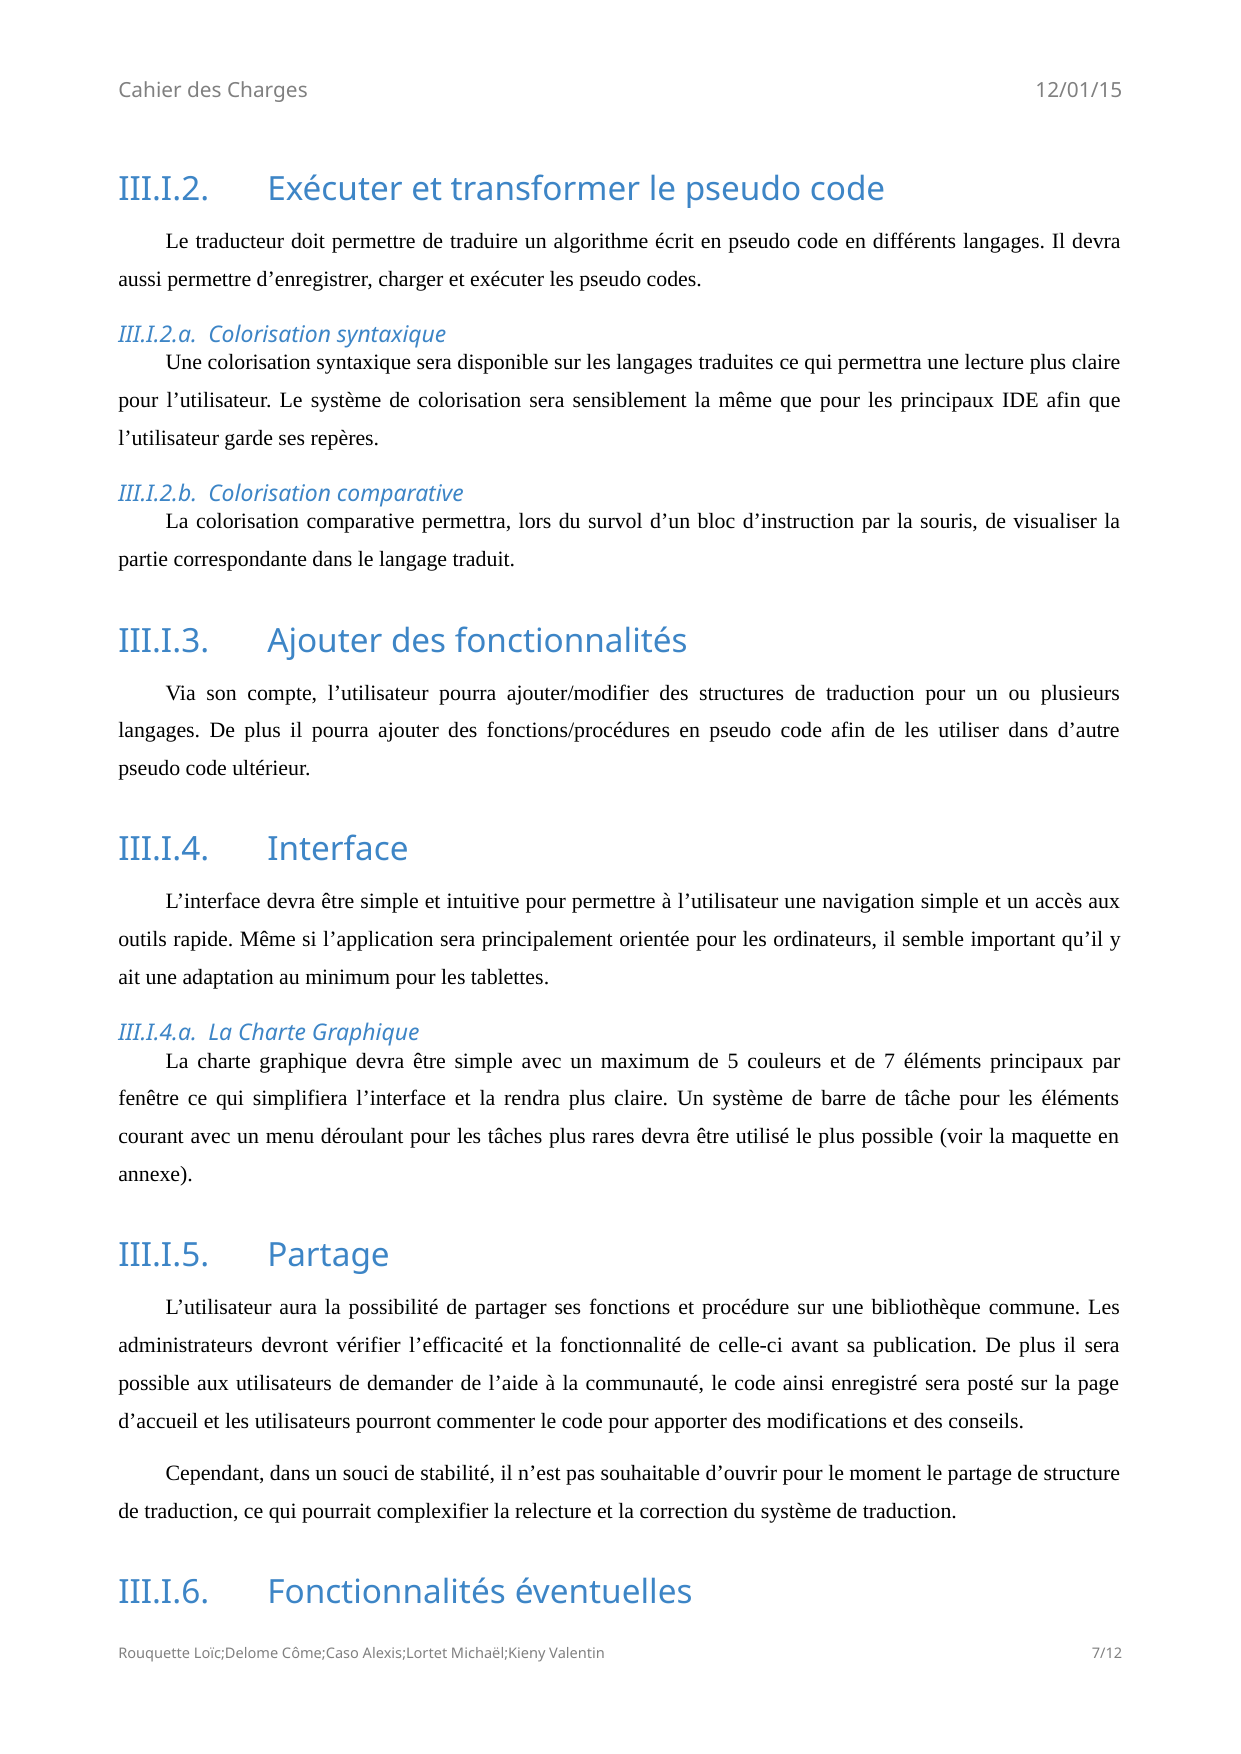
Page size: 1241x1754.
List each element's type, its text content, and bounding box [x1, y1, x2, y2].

text L’interface devra être simple et intuitive pour permettre à l’utilisateur une navigation simple et un accès aux outils rapide. Même si l’application sera principalement orientée pour les ordinateurs, il semble important qu’il y ait une adaptation au minimum pour les tablettes. [118, 888, 1122, 989]
text Une colorisation syntaxique sera disponible sur les langages traduites ce qui permettra une lecture plus claire pour l’utilisateur. Le système de colorisation sera sensiblement la même que pour les principaux IDE afin que l’utilisateur garde ses repères. [118, 349, 1122, 450]
subtitle Interface [118, 825, 1122, 871]
subtitle La Charte Graphique [118, 1016, 1122, 1048]
text Cependant, dans un souci de stabilité, il n’est pas souhaitable d’ouvrir pour le moment le partage de structure de traduction, ce qui pourrait complexifier la relecture et la correction du système de traduction. [118, 1460, 1122, 1523]
subtitle Colorisation syntaxique [118, 318, 1122, 349]
text L’utilisateur aura la possibilité de partager ses fonctions et procédure sur une bibliothèque commune. Les administrateurs devront vérifier l’efficacité et la fonctionnalité de celle-ci avant sa publication. De plus il sera possible aux utilisateurs de demander de l’aide à la communauté, le code ainsi enregistré sera posté sur la page d’accueil et les utilisateurs pourront commenter le code pour apporter des modifications et des conseils. [118, 1294, 1122, 1433]
subtitle Fonctionnalités éventuelles [118, 1568, 1122, 1613]
text La colorisation comparative permettra, lors du survol d’un bloc d’instruction par la souris, de visualiser la partie correspondante dans le langage traduit. [118, 508, 1122, 571]
subtitle Ajouter des fonctionnalités [118, 616, 1122, 662]
text La charte graphique devra être simple avec un maximum de 5 couleurs et de 7 éléments principaux par fenêtre ce qui simplifiera l’interface et la rendra plus claire. Un système de barre de tâche pour les éléments courant avec un menu déroulant pour les tâches plus rares devra être utilisé le plus possible (voir la maquette en annexe). [118, 1048, 1122, 1186]
subtitle Partage [118, 1231, 1122, 1277]
subtitle Exécuter et transformer le pseudo code [118, 164, 1122, 210]
text Le traducteur doit permettre de traduire un algorithme écrit en pseudo code en différents langages. Il devra aussi permettre d’enregistrer, charger et exécuter les pseudo codes. [118, 228, 1122, 291]
subtitle Colorisation comparative [118, 477, 1122, 508]
text Via son compte, l’utilisateur pourra ajouter/modifier des structures de traduction pour un ou plusieurs langages. De plus il pourra ajouter des fonctions/procédures en pseudo code afin de les utiliser dans d’autre pseudo code ultérieur. [118, 679, 1122, 780]
